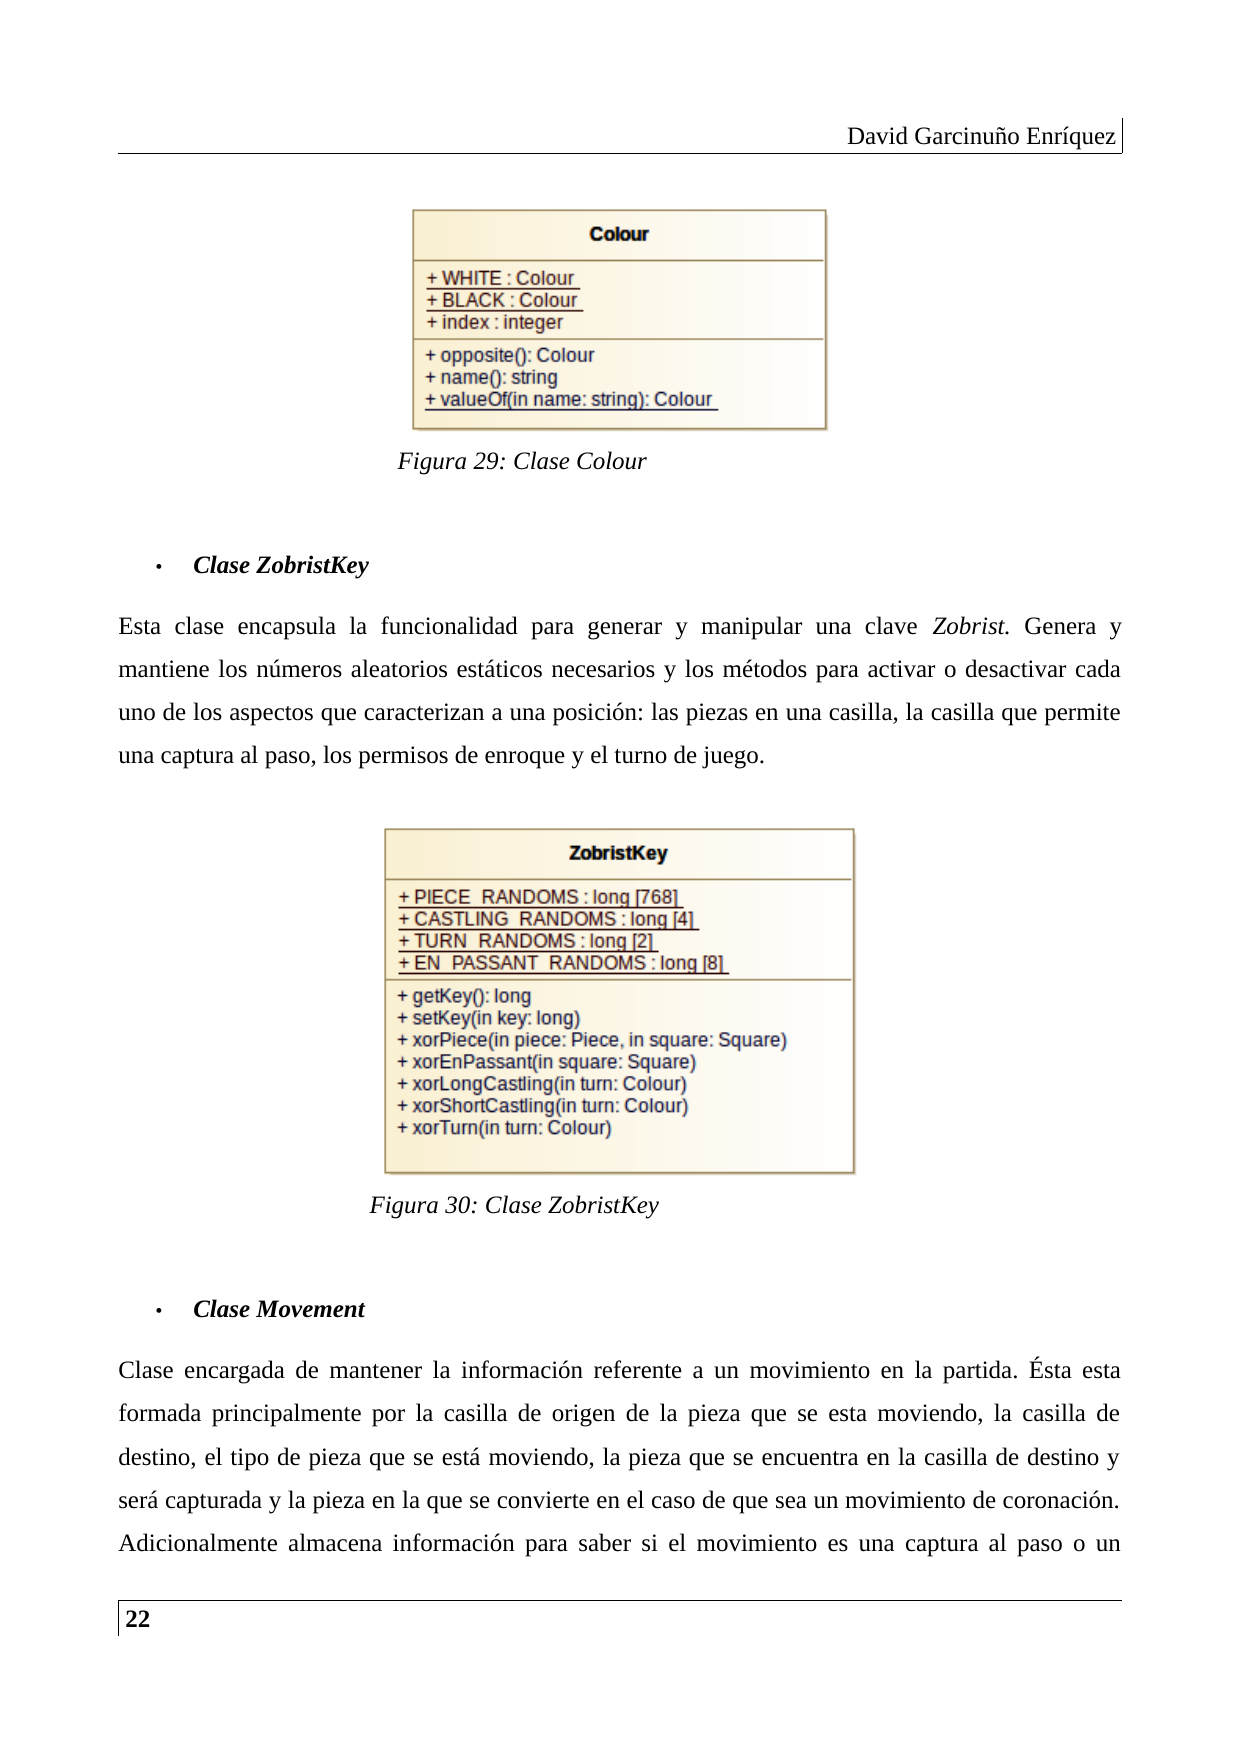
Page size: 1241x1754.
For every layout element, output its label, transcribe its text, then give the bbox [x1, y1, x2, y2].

list Clase ZobristKey [156, 550, 1122, 579]
text Figura 30: Clase ZobristKey [369, 1191, 871, 1219]
text Clase encargada de mantener la información referente a un movimiento en la partida. Ésta esta formada principalmente por la casilla de origen de la pieza que se esta moviendo, la casilla de destino, el tipo de pieza que se está moviendo, la pieza que se encuentra en la casilla de destino y será capturada y la pieza en la que se convierte en el caso de que sea un movimiento de coronación. Adicionalmente almacena información para saber si el movimiento es una captura al paso o un [118, 1355, 1122, 1557]
list Clase Movement [156, 1294, 1122, 1323]
picture [369, 814, 872, 1191]
text Figura 29: Clase Colour [397, 447, 843, 475]
picture [397, 195, 843, 447]
text Esta clase encapsula la funcionalidad para generar y manipular una clave Zobrist. Genera y mantiene los números aleatorios estáticos necesarios y los métodos para activar o desactivar cada uno de los aspectos que caracterizan a una posición: las piezas en una casilla, la casilla que permite una captura al paso, los permisos de enroque y el turno de juego. [118, 611, 1122, 769]
